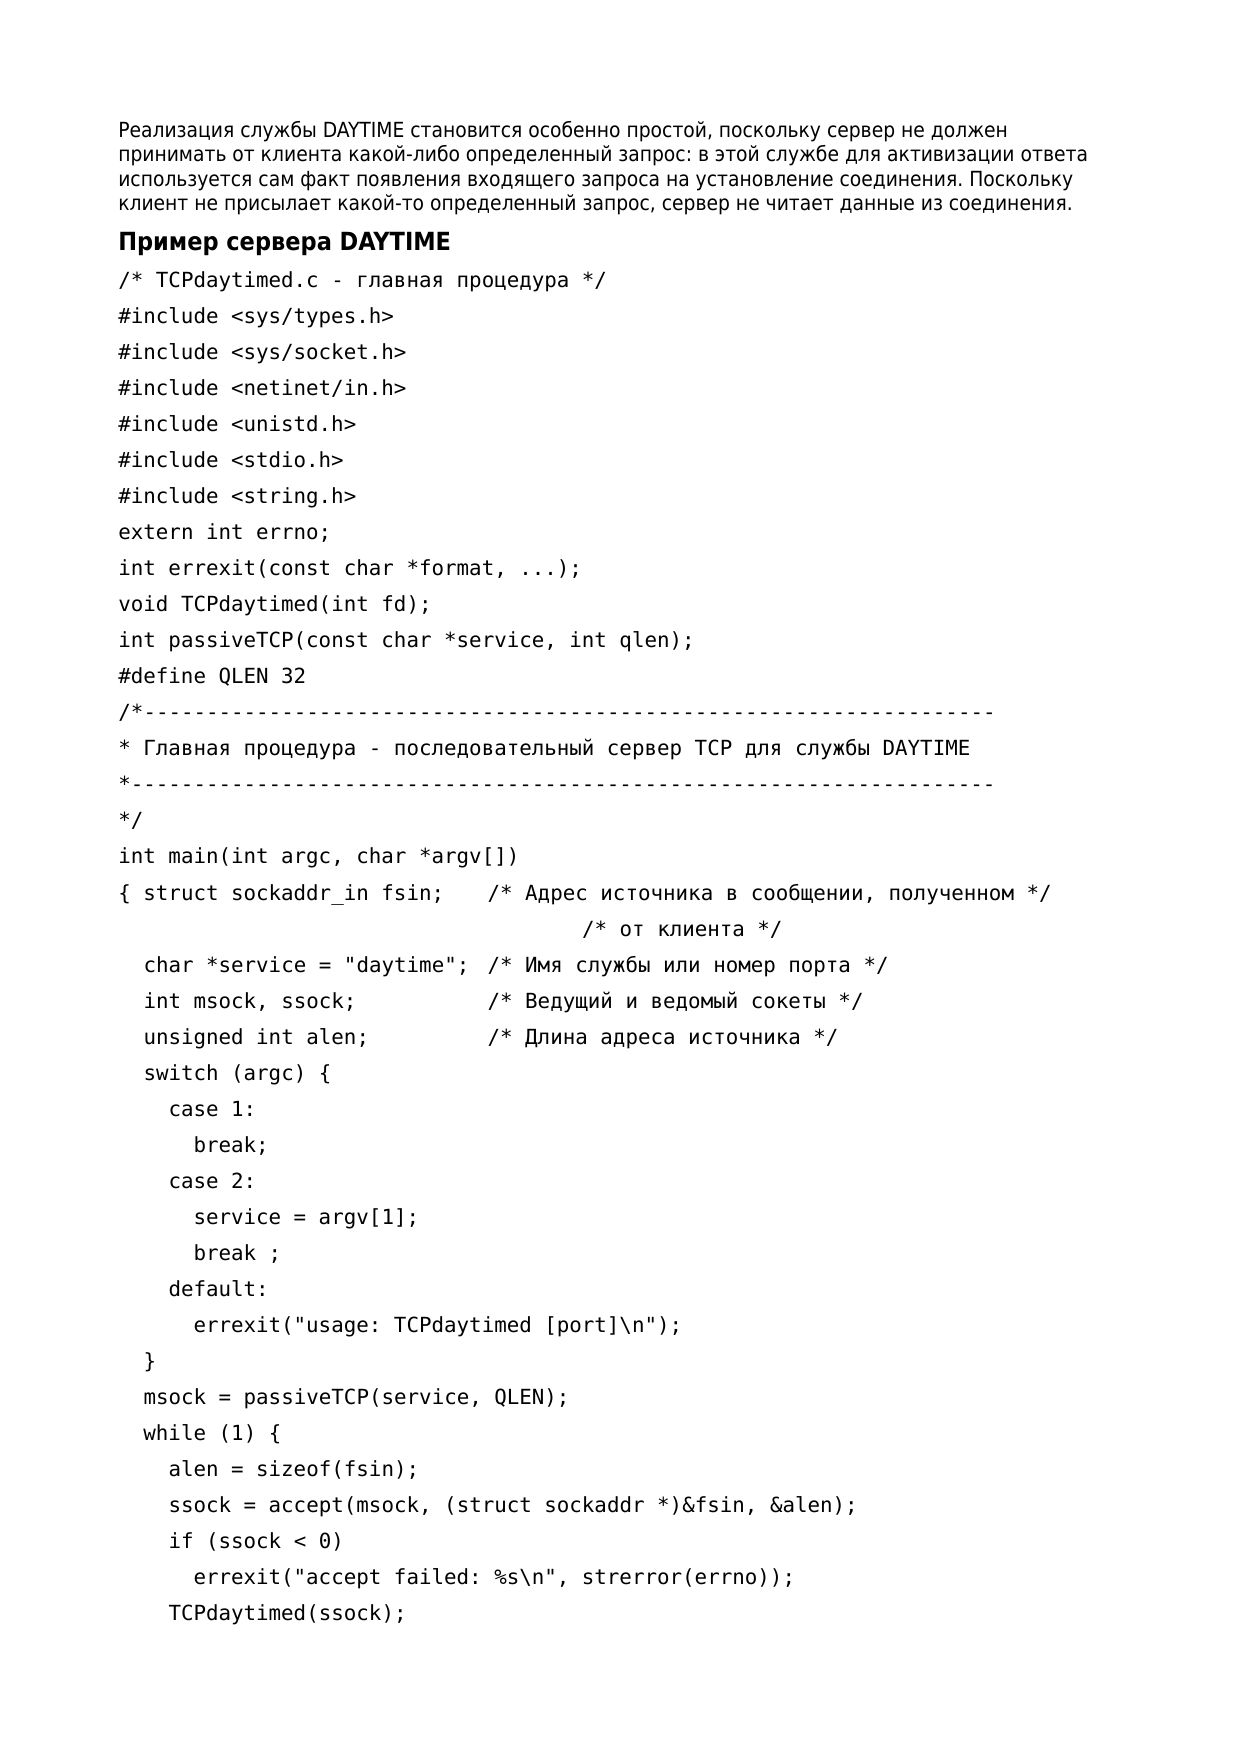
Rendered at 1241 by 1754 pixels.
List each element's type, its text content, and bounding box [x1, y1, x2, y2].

text /* от клиента */ [118, 917, 1122, 941]
text break ; [118, 1241, 1122, 1265]
text unsigned int alen; /* Длина адреса источника */ [118, 1025, 1122, 1049]
text #include <sys/socket.h> [118, 340, 1122, 364]
text void TCPdaytimed(int fd); [118, 592, 1122, 617]
text msock = passiveTCP(service, QLEN); [118, 1385, 1122, 1409]
text *--------------------------------------------------------------------- [118, 772, 1122, 797]
text ssock = accept(msock, (struct sockaddr *)&fsin, &alen); [118, 1493, 1122, 1518]
text #include <sys/types.h> [118, 304, 1122, 328]
text #define QLEN 32 [118, 664, 1122, 689]
text TCPdaytimed(ssock); [118, 1601, 1122, 1626]
text break; [118, 1133, 1122, 1157]
text { struct sockaddr_in fsin; /* Адрес источника в сообщении, полученном */ [118, 881, 1122, 905]
text #include <unistd.h> [118, 412, 1122, 436]
text while (1) { [118, 1421, 1122, 1446]
text service = argv[1]; [118, 1205, 1122, 1229]
text */ [118, 808, 1122, 833]
text case 1: [118, 1097, 1122, 1121]
text * Главная процедура - последовательный сервер TCP для службы DAYTIME [118, 736, 1122, 761]
text default: [118, 1277, 1122, 1301]
text switch (argc) { [118, 1061, 1122, 1085]
text #include <string.h> [118, 484, 1122, 508]
text Реализация службы DAYTIME становится особенно простой, поскольку сервер не должен принимать от клиента какой-либо определенный запрос: в этой службе для активизации ответа используется сам факт появления входящего запроса на установление соединения. Поскольку клиент не присылает какой-то определенный запрос, сервер не читает данные из соединения. [118, 118, 1122, 215]
text if (ssock < 0) [118, 1529, 1122, 1554]
text } [118, 1349, 1122, 1373]
text int main(int argc, char *argv[]) [118, 844, 1122, 869]
text int errexit(const char *format, ...); [118, 556, 1122, 581]
text int msock, ssock; /* Ведущий и ведомый сокеты */ [118, 989, 1122, 1013]
text /*-------------------------------------------------------------------- [118, 700, 1122, 725]
text #include <netinet/in.h> [118, 376, 1122, 400]
text /* TCPdaytimed.c - главная процедура */ [118, 268, 1122, 292]
text case 2: [118, 1169, 1122, 1193]
text #include <stdio.h> [118, 448, 1122, 472]
text alen = sizeof(fsin); [118, 1457, 1122, 1482]
text extern int errno; [118, 520, 1122, 544]
text int passiveTCP(const char *service, int qlen); [118, 628, 1122, 653]
text errexit("usage: TCPdaytimed [port]\n"); [118, 1313, 1122, 1337]
text Пример сервера DAYTIME [118, 227, 1122, 256]
text char *service = "daytime"; /* Имя службы или номер порта */ [118, 953, 1122, 977]
text errexit("accept failed: %s\n", strerror(errno)); [118, 1565, 1122, 1590]
